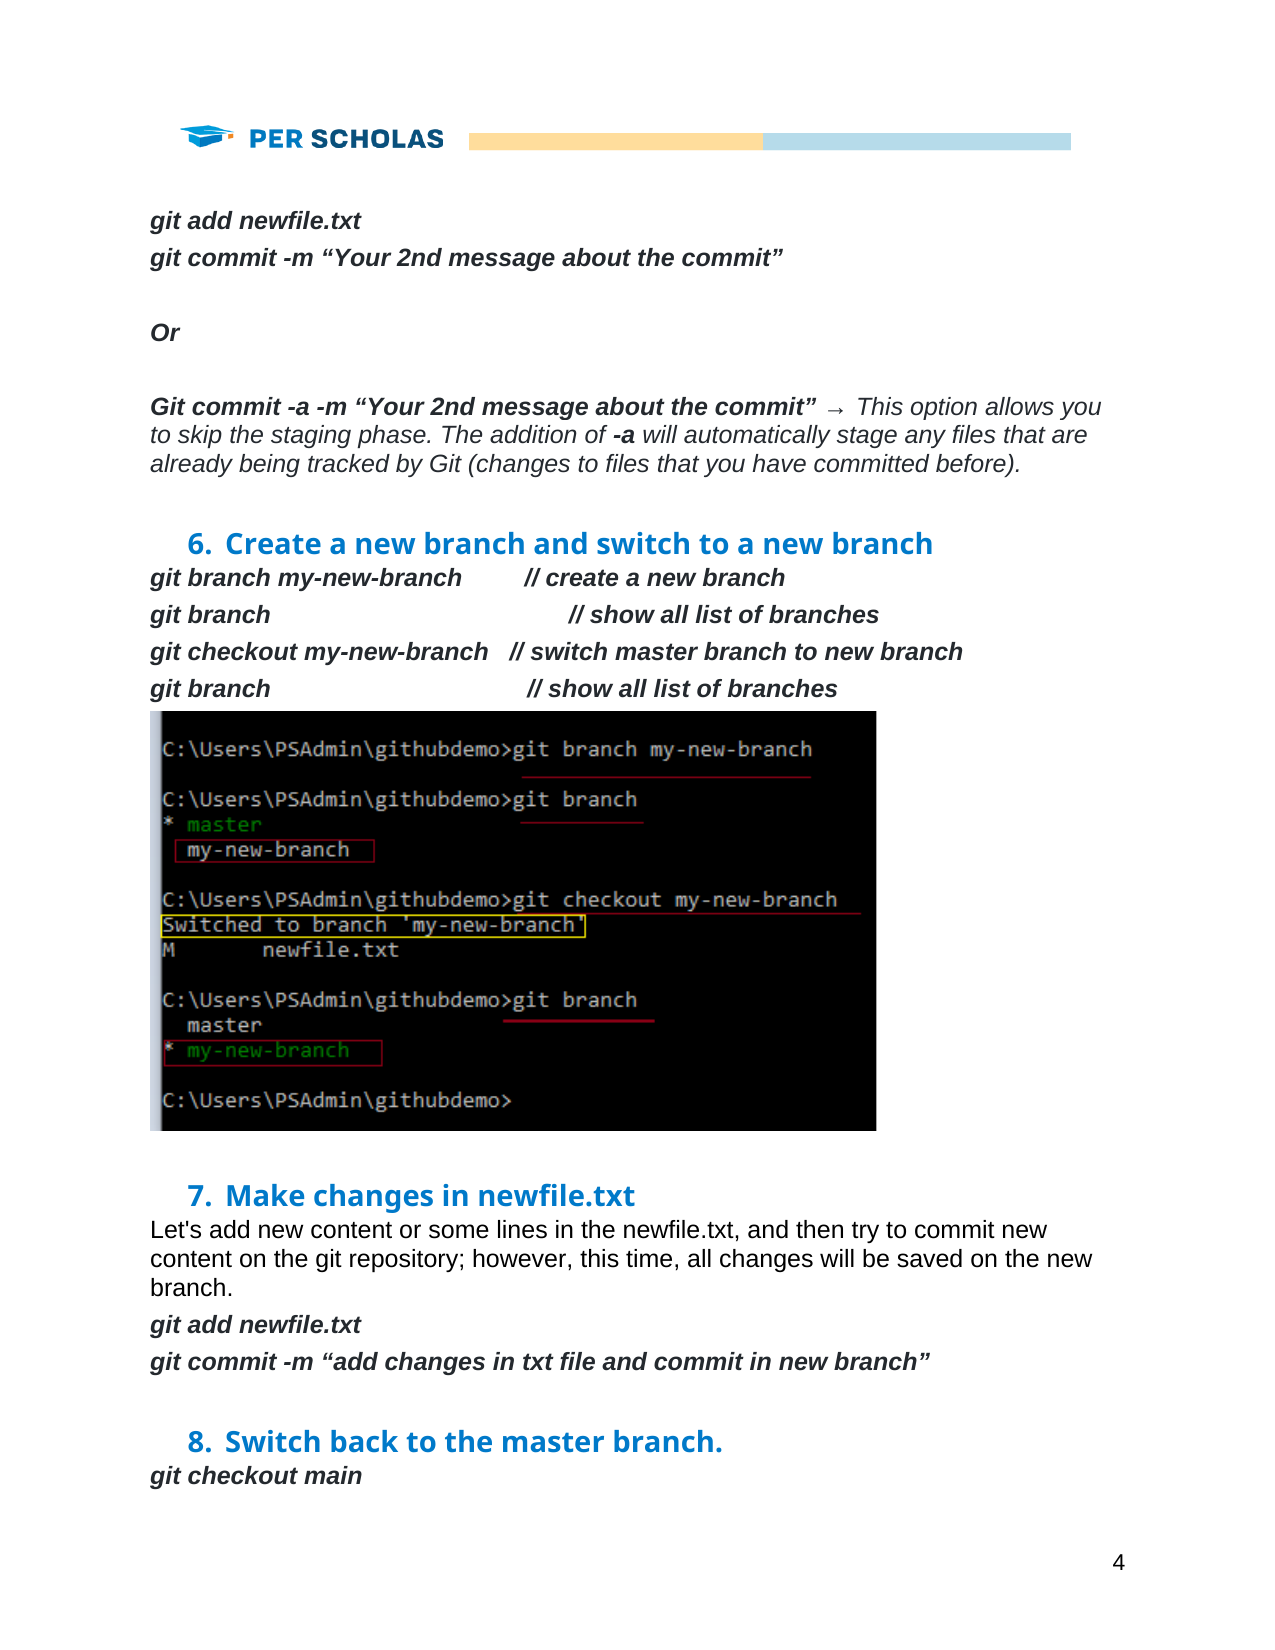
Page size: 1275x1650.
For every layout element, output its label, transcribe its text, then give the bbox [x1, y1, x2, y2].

subtitle Switch back to the master branch. [187, 1421, 1125, 1461]
text git add newfile.txt [150, 207, 1125, 235]
picture [150, 75, 1125, 207]
text git commit -m “Your 2nd message about the commit” [150, 243, 1125, 272]
text Git commit -a -m “Your 2nd message about the commit” → This option allows you to skip the staging phase. The addition of -a will automatically stage any files that are already being tracked by Git (changes to files that you have committed before). [150, 392, 1125, 478]
text git add newfile.txt [150, 1310, 1125, 1338]
text git commit -m “add changes in txt file and commit in new branch” [150, 1347, 1125, 1376]
text Let's add new content or some lines in the newfile.txt, and then try to commit new content on the git repository; however, this time, all changes will be saved on the new branch. [150, 1215, 1125, 1301]
text git branch // show all list of branches [150, 600, 1125, 629]
subtitle Create a new branch and switch to a new branch [187, 523, 1125, 563]
text Or [150, 317, 1125, 346]
subtitle Make changes in newfile.txt [187, 1176, 1125, 1215]
text git branch my-new-branch // create a new branch [150, 563, 1125, 592]
picture [150, 711, 877, 1131]
text git checkout main [150, 1461, 1125, 1489]
text git branch // show all list of branches [150, 674, 1125, 703]
text git checkout my-new-branch // switch master branch to new branch [150, 637, 1125, 666]
